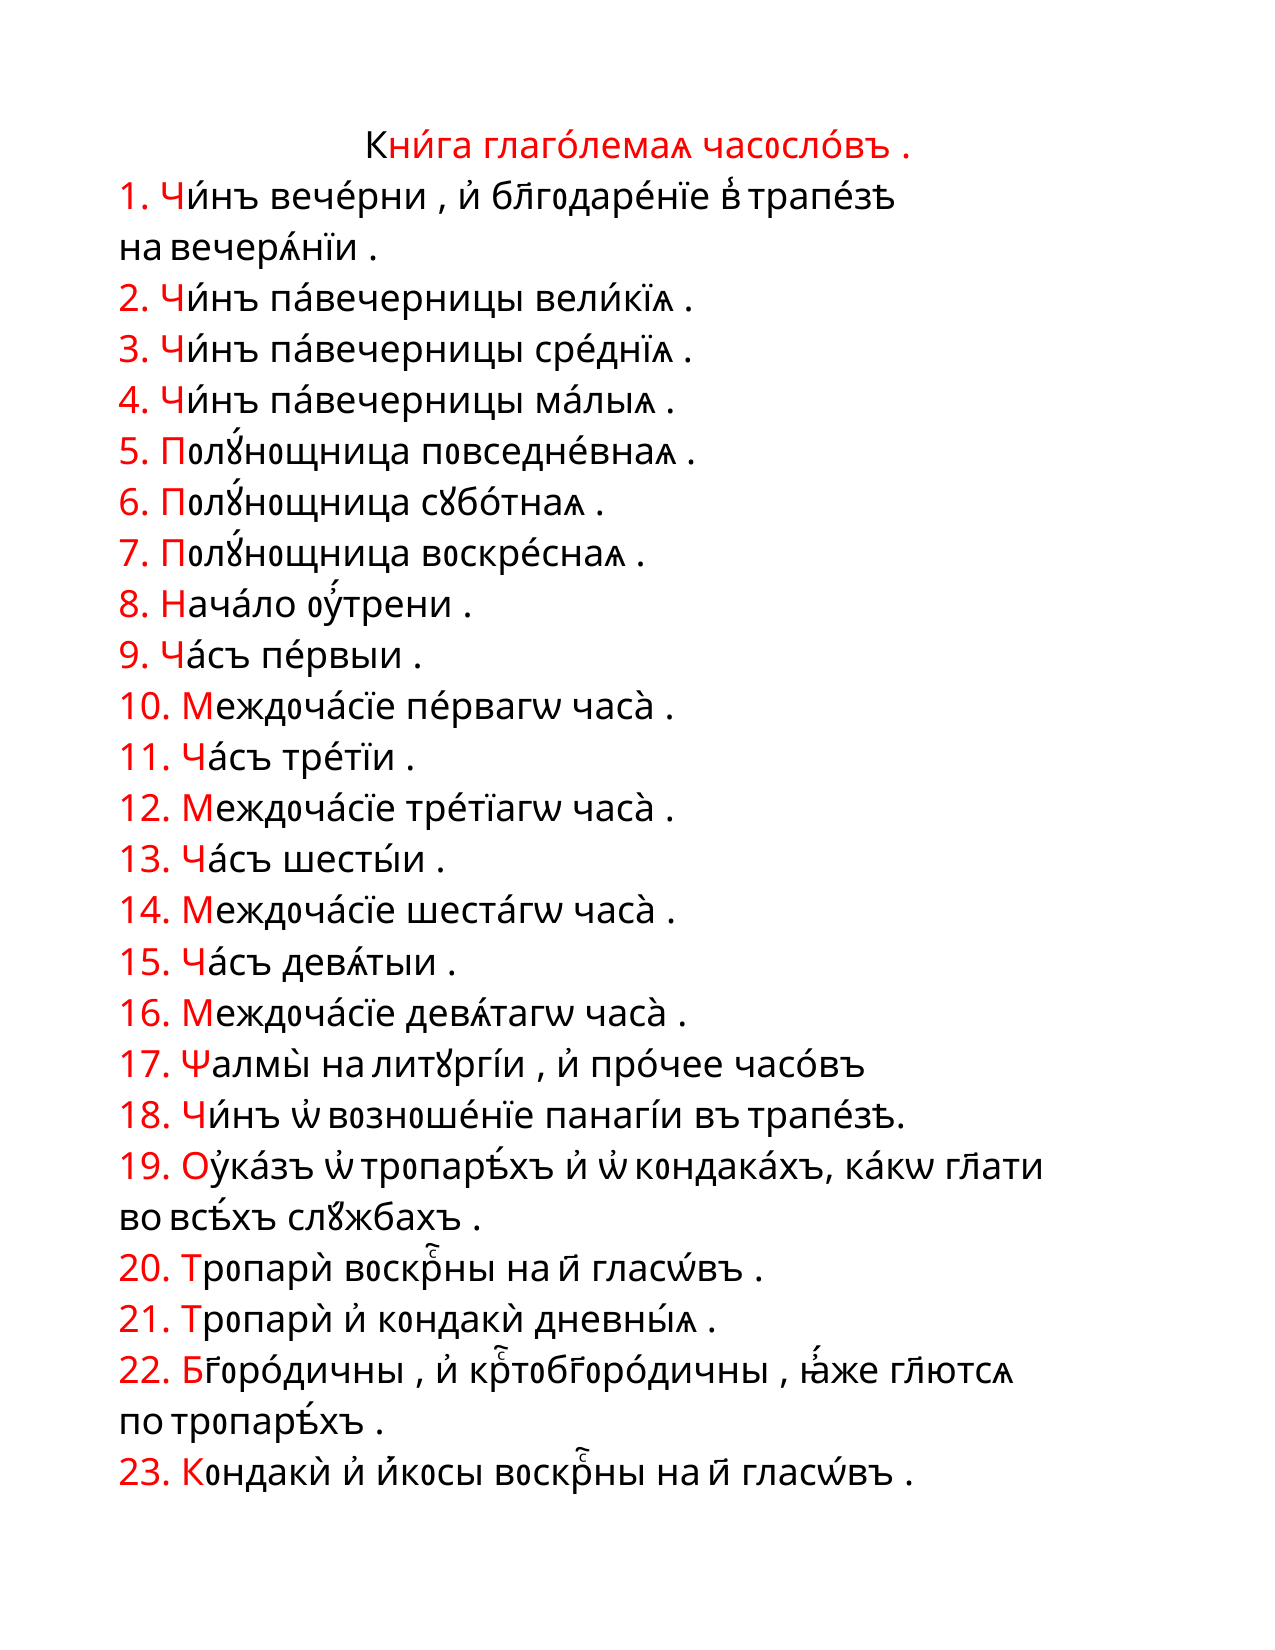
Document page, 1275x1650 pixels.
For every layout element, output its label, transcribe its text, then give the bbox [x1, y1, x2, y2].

text 3. Чи́нъ па́вечерницы сре́днїѧ . [118, 322, 1157, 373]
text 2. Чи́нъ па́вечерницы вели́кїѧ . [118, 271, 1157, 322]
text 11. Ча́съ тре́тїи . [118, 731, 1157, 782]
text 23. Кᲂндакѝ и҆ и҆́кᲂсы вᲂскрⷭ҇ны на и҃ гласѡ́въ . [118, 1445, 1157, 1496]
text 22. Бг҃ᲂро́дичны , и҆ крⷭ҇тᲂбг҃ᲂро́дичны , ꙗ҆́же гл҃ютсѧ по трᲂпарѣ́хъ . [118, 1343, 1157, 1445]
text 16. Междᲂча́сїе девѧ́тагѡ часа̀ . [118, 986, 1157, 1037]
text 18. Чи́нъ ѡ҆ вᲂзнᲂше́нїе панагі́и въ трапе́зѣ. [118, 1088, 1157, 1139]
text 15. Ча́съ девѧ́тыи . [118, 935, 1157, 986]
text 19. Оу҆ка́зъ ѡ҆ трᲂпарѣ́хъ и҆ ѡ҆ кᲂндака́хъ, ка́кѡ гл҃ати во всѣ́хъ слꙋ́жбахъ . [118, 1139, 1157, 1241]
text 4. Чи́нъ па́вечерницы ма́лыѧ . [118, 373, 1157, 424]
text 9. Ча́съ пе́рвыи . [118, 628, 1157, 679]
text 10. Междᲂча́сїе пе́рвагѡ часа̀ . [118, 679, 1157, 731]
text 7. Пᲂлꙋ́нᲂщница вᲂскре́снаѧ . [118, 526, 1157, 577]
text Кни́га глаго́лемаѧ часᲂсло́въ . [118, 118, 1157, 169]
text 13. Ча́съ шесты́и . [118, 833, 1157, 884]
text 8. Нача́ло ᲂу҆́трени . [118, 577, 1157, 628]
text 6. Пᲂлꙋ́нᲂщница сꙋбо́тнаѧ . [118, 475, 1157, 526]
text 5. Пᲂлꙋ́нᲂщница пᲂвседне́внаѧ . [118, 424, 1157, 475]
text 17. Ѱалмы̀ на литꙋргі́и , и҆ про́чее часо́въ [118, 1037, 1157, 1088]
text 20. Трᲂпарѝ вᲂскрⷭ҇ны на и҃ гласѡ́въ . [118, 1241, 1157, 1292]
text 21. Трᲂпарѝ и҆ кᲂндакѝ дневны́ѧ . [118, 1292, 1157, 1343]
text 14. Междᲂча́сїе шеста́гѡ часа̀ . [118, 884, 1157, 935]
text 1. Чи́нъ вече́рни , и҆ бл҃гᲂдаре́нїе в̾ трапе́зѣ на вечерѧ́нїи . [118, 169, 1157, 271]
text 12. Междᲂча́сїе тре́тїагѡ часа̀ . [118, 782, 1157, 833]
